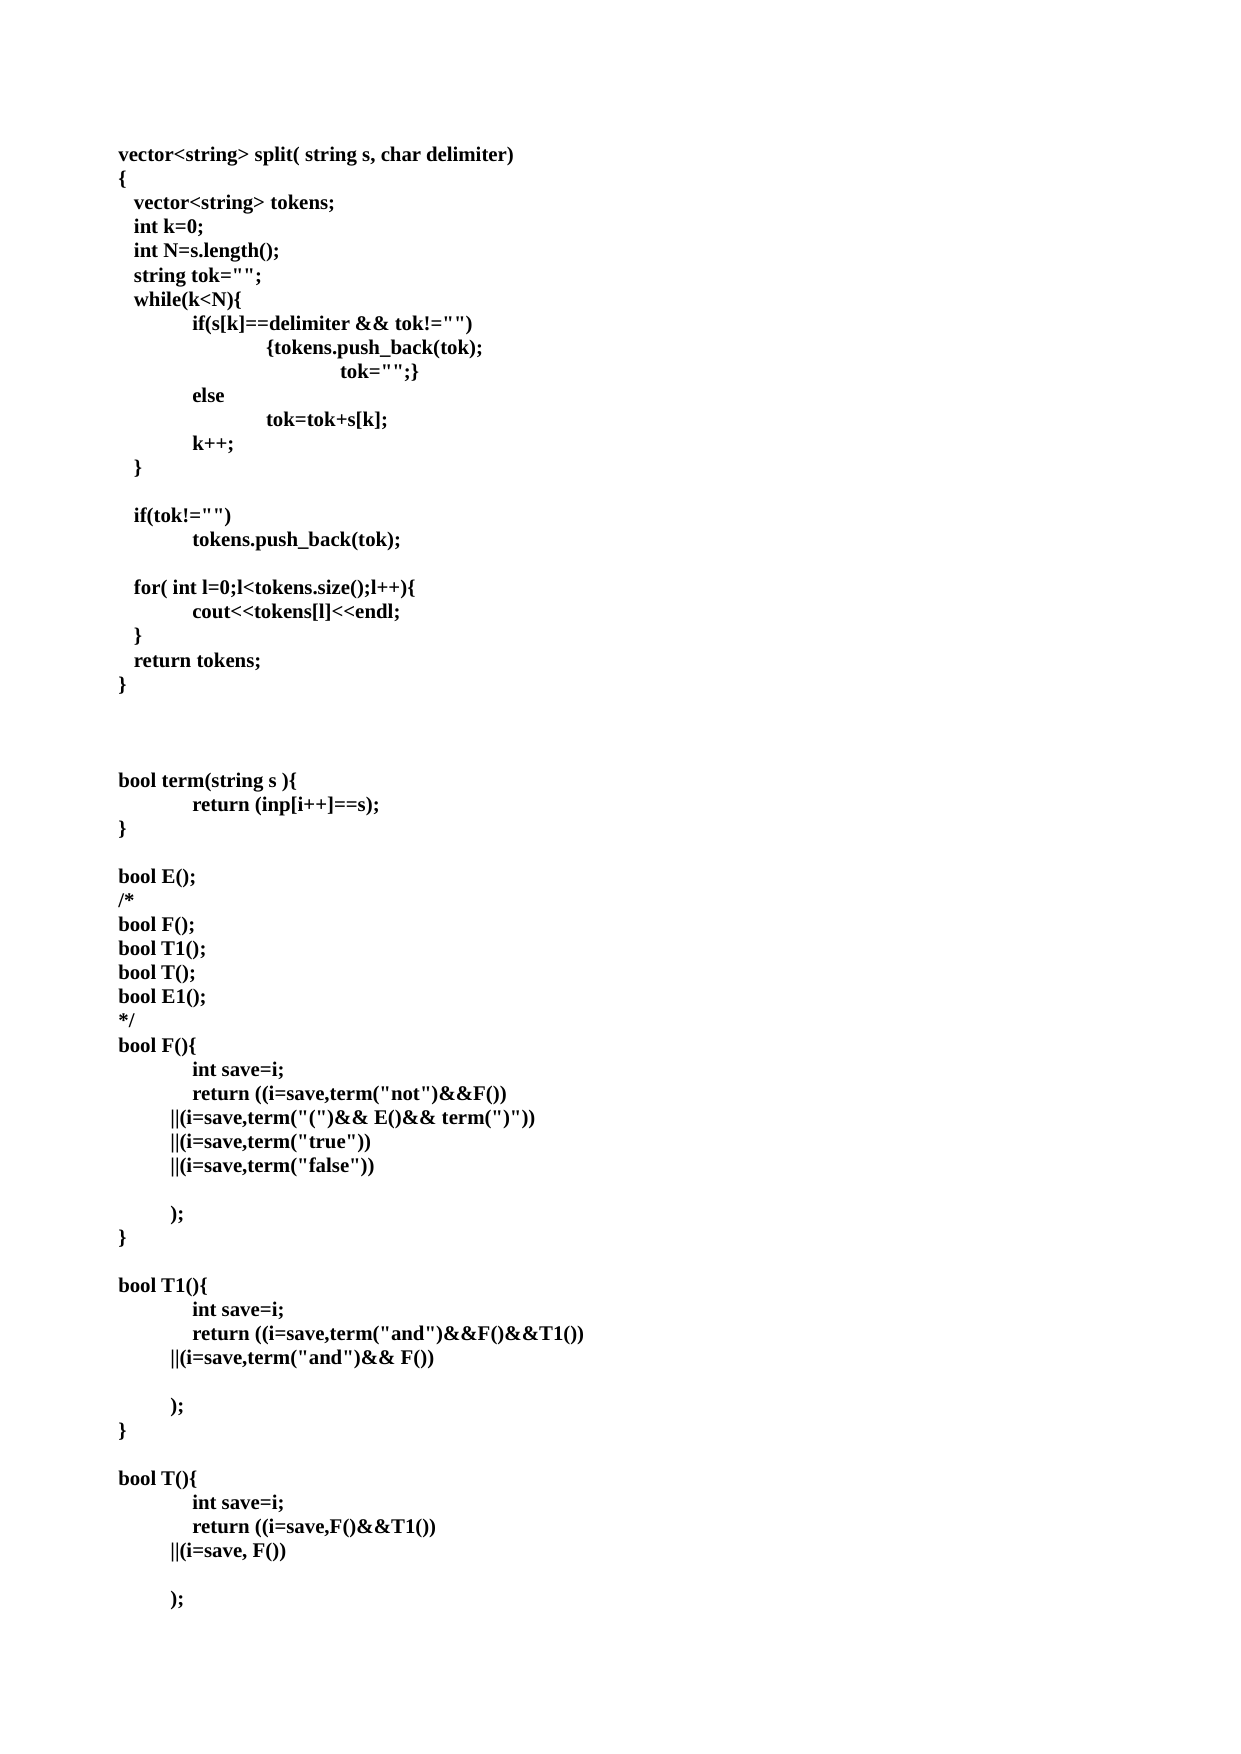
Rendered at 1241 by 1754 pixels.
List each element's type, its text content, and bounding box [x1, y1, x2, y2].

text /* [118, 888, 1122, 912]
text return ((i=save,term("not")&&F()) [118, 1081, 1122, 1105]
text while(k<N){ [118, 287, 1122, 311]
text bool T(){ [118, 1466, 1122, 1490]
text bool T1(){ [118, 1273, 1122, 1297]
text bool term(string s ){ [118, 768, 1122, 792]
text if(tok!="") [118, 503, 1122, 527]
text string tok=""; [118, 262, 1122, 287]
text else [118, 383, 1122, 407]
text ); [118, 1201, 1122, 1225]
text bool T(); [118, 960, 1122, 984]
text } [118, 623, 1122, 647]
text } [118, 1225, 1122, 1249]
text int save=i; [118, 1297, 1122, 1321]
text for( int l=0;l<tokens.size();l++){ [118, 575, 1122, 599]
text */ [118, 1008, 1122, 1032]
text tok=tok+s[k]; [118, 407, 1122, 431]
text bool E1(); [118, 984, 1122, 1008]
text {tokens.push_back(tok); [118, 335, 1122, 359]
text int save=i; [118, 1057, 1122, 1081]
text int N=s.length(); [118, 238, 1122, 262]
text tok="";} [118, 359, 1122, 383]
text vector<string> split( string s, char delimiter) [118, 142, 1122, 166]
text bool F(){ [118, 1032, 1122, 1057]
text tokens.push_back(tok); [118, 527, 1122, 551]
text ||(i=save,term("and")&& F()) [118, 1345, 1122, 1369]
text } [118, 455, 1122, 479]
text return ((i=save,F()&&T1()) [118, 1514, 1122, 1538]
text bool E(); [118, 864, 1122, 888]
text return (inp[i++]==s); [118, 792, 1122, 816]
text } [118, 1417, 1122, 1442]
text } [118, 816, 1122, 840]
text ||(i=save,term("false")) [118, 1153, 1122, 1177]
text k++; [118, 431, 1122, 455]
text ); [118, 1586, 1122, 1610]
text vector<string> tokens; [118, 190, 1122, 214]
text if(s[k]==delimiter && tok!="") [118, 311, 1122, 335]
text int save=i; [118, 1490, 1122, 1514]
text return ((i=save,term("and")&&F()&&T1()) [118, 1321, 1122, 1345]
text ||(i=save,term("(")&& E()&& term(")")) [118, 1105, 1122, 1129]
text ||(i=save, F()) [118, 1538, 1122, 1562]
text { [118, 166, 1122, 190]
text } [118, 672, 1122, 696]
text ||(i=save,term("true")) [118, 1129, 1122, 1153]
text ); [118, 1393, 1122, 1417]
text int k=0; [118, 214, 1122, 238]
text cout<<tokens[l]<<endl; [118, 599, 1122, 623]
text bool T1(); [118, 936, 1122, 960]
text bool F(); [118, 912, 1122, 936]
text return tokens; [118, 647, 1122, 672]
